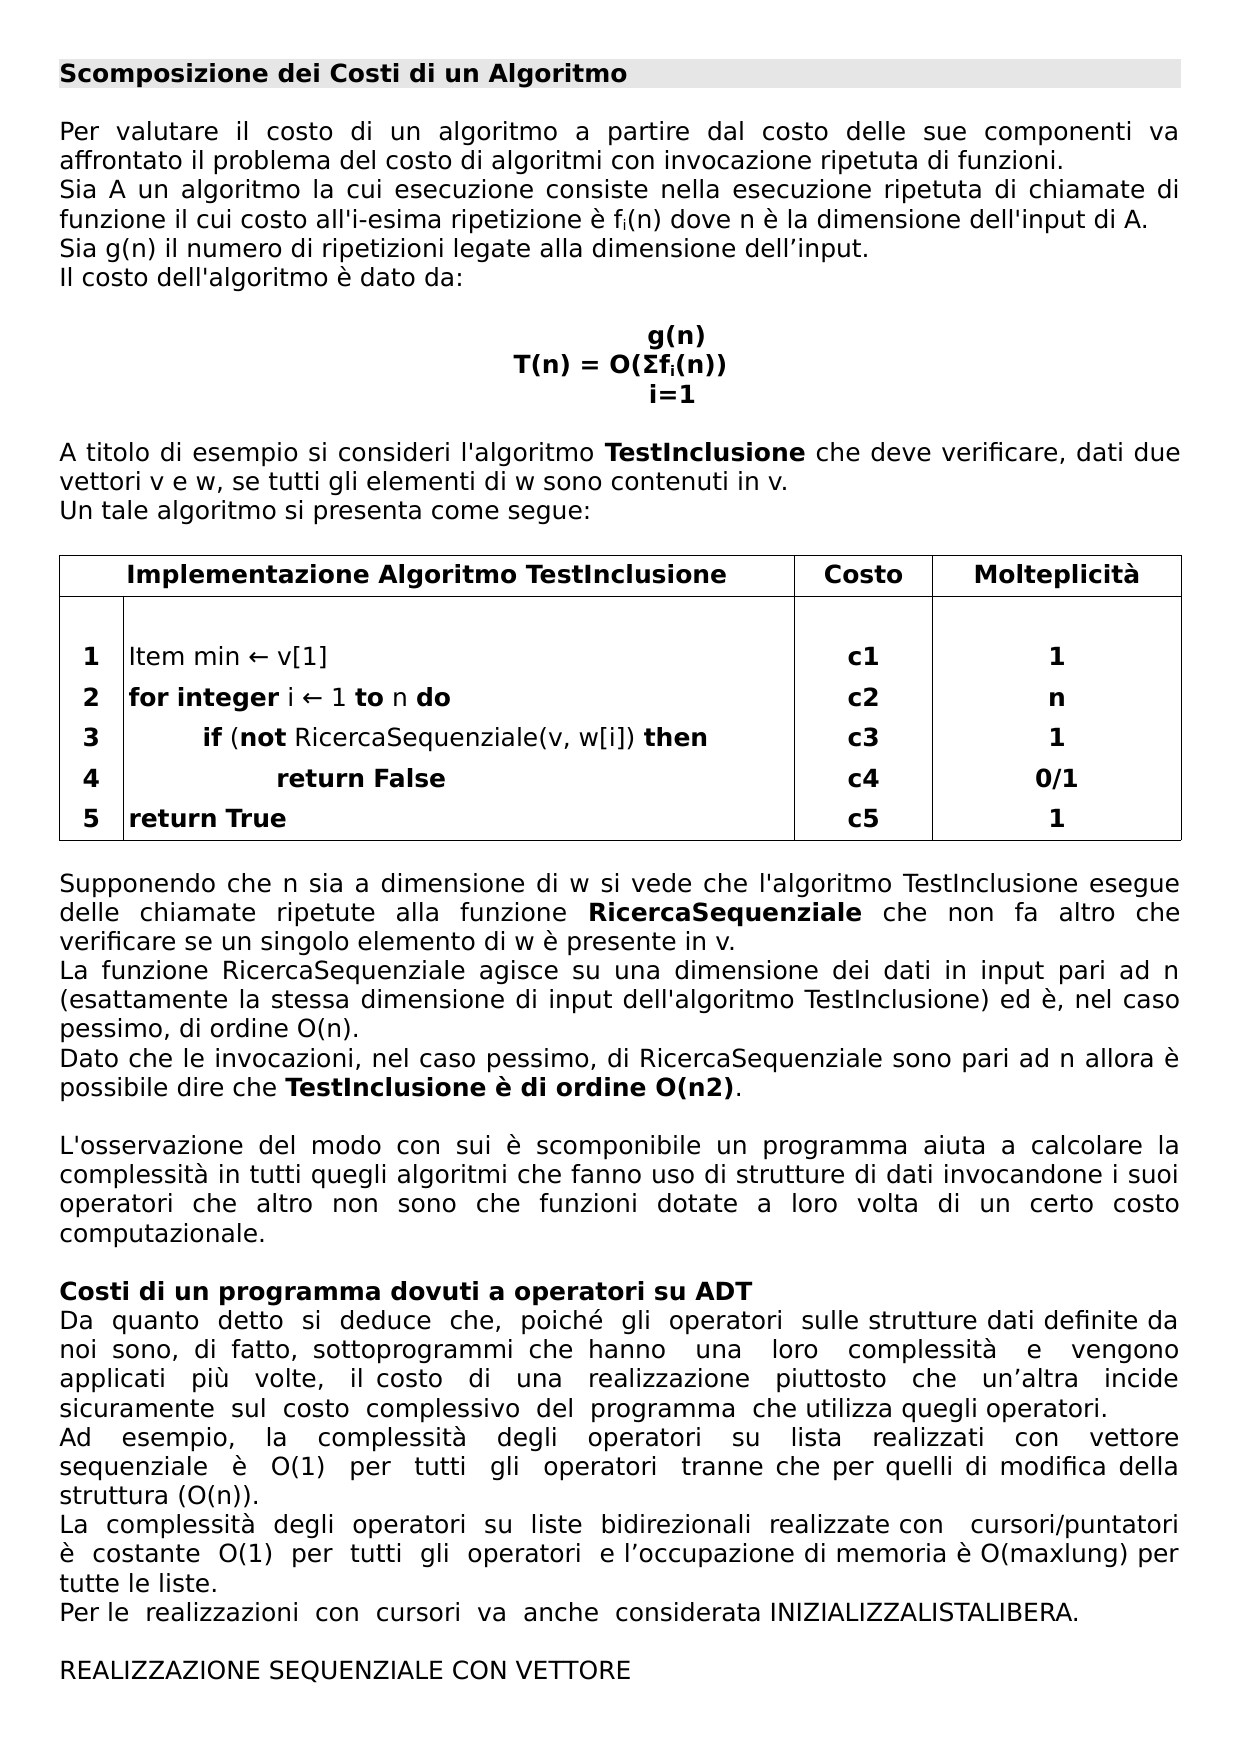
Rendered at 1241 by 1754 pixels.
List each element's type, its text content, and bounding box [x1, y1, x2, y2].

table_cell 1 [933, 718, 1181, 758]
table_cell c1 [795, 636, 932, 677]
text Sia g(n) il numero di ripetizioni legate alla dimensione dell’input. [59, 234, 1181, 263]
text La complessità degli operatori su liste bidirezionali realizzate con cursori/puntatori è costante O(1) per tutti gli operatori e l’occupazione di memoria è O(maxlung) per tutte le liste. [59, 1510, 1181, 1598]
text Per le realizzazioni con cursori va anche considerata INIZIALIZZALISTALIBERA. [59, 1598, 1181, 1627]
text Scomposizione dei Costi di un Algoritmo [59, 59, 1181, 88]
text Il costo dell'algoritmo è dato da: [59, 263, 1181, 292]
table_cell 3 [60, 718, 123, 758]
table_cell c2 [795, 677, 932, 718]
table_header Costo [795, 556, 932, 596]
table_cell [795, 597, 932, 636]
table_cell 5 [60, 799, 123, 839]
text La funzione RicercaSequenziale agisce su una dimensione dei dati in input pari ad n (esattamente la stessa dimensione di input dell'algoritmo TestInclusione) ed è, nel caso pessimo, di ordine O(n). [59, 956, 1181, 1044]
text Un tale algoritmo si presenta come segue: [59, 497, 1181, 526]
text Per valutare il costo di un algoritmo a partire dal costo delle sue componenti va affrontato il problema del costo di algoritmi con invocazione ripetuta di funzioni. [59, 117, 1181, 176]
text i=1 [59, 380, 1181, 409]
text Supponendo che n sia a dimensione di w si vede che l'algoritmo TestInclusione esegue delle chiamate ripetute alla funzione RicercaSequenziale che non fa altro che verificare se un singolo elemento di w è presente in v. [59, 869, 1181, 956]
table_cell n [933, 677, 1181, 718]
text g(n) [59, 322, 1181, 351]
table_cell c3 [795, 718, 932, 758]
table_cell c4 [795, 758, 932, 799]
text Da quanto detto si deduce che, poiché gli operatori sulle strutture dati definite da noi sono, di fatto, sottoprogrammi che hanno una loro complessità e vengono applicati più volte, il costo di una realizzazione piuttosto che un’altra incide sicuramente sul costo complessivo del programma che utilizza quegli operatori. [59, 1306, 1181, 1423]
table_cell 1 [933, 799, 1181, 839]
table_cell [933, 597, 1181, 636]
table_cell [124, 597, 794, 636]
text L'osservazione del modo con sui è scomponibile un programma aiuta a calcolare la complessità in tutti quegli algoritmi che fanno uso di strutture di dati invocandone i suoi operatori che altro non sono che funzioni dotate a loro volta di un certo costo computazionale. [59, 1131, 1181, 1248]
table_cell for integer i ← 1 to n do [124, 677, 794, 718]
text A titolo di esempio si consideri l'algoritmo TestInclusione che deve verificare, dati due vettori v e w, se tutti gli elementi di w sono contenuti in v. [59, 438, 1181, 497]
table_cell return True [124, 799, 794, 839]
text REALIZZAZIONE SEQUENZIALE CON VETTORE [59, 1656, 1181, 1685]
text Costi di un programma dovuti a operatori su ADT [59, 1277, 1181, 1306]
text Dato che le invocazioni, nel caso pessimo, di RicercaSequenziale sono pari ad n allora è possibile dire che TestInclusione è di ordine O(n2). [59, 1044, 1181, 1102]
table_cell 1 [60, 636, 123, 677]
table_header Implementazione Algoritmo TestInclusione [60, 556, 794, 596]
table_cell 1 [933, 636, 1181, 677]
table_cell Item min ← v[1] [124, 636, 794, 677]
table_cell return False [124, 758, 794, 799]
table_header Molteplicità [933, 556, 1181, 596]
table_cell c5 [795, 799, 932, 839]
table_cell 2 [60, 677, 123, 718]
table_cell if (not RicercaSequenziale(v, w[i]) then [124, 718, 794, 758]
table_cell 0/1 [933, 758, 1181, 799]
table_cell 4 [60, 758, 123, 799]
text T(n) = O(Σfi(n)) [59, 351, 1181, 380]
text Ad esempio, la complessità degli operatori su lista realizzati con vettore sequenziale è O(1) per tutti gli operatori tranne che per quelli di modifica della struttura (O(n)). [59, 1423, 1181, 1510]
table_cell [60, 597, 123, 636]
text Sia A un algoritmo la cui esecuzione consiste nella esecuzione ripetuta di chiamate di funzione il cui costo all'i-esima ripetizione è fi(n) dove n è la dimensione dell'input di A. [59, 176, 1181, 234]
